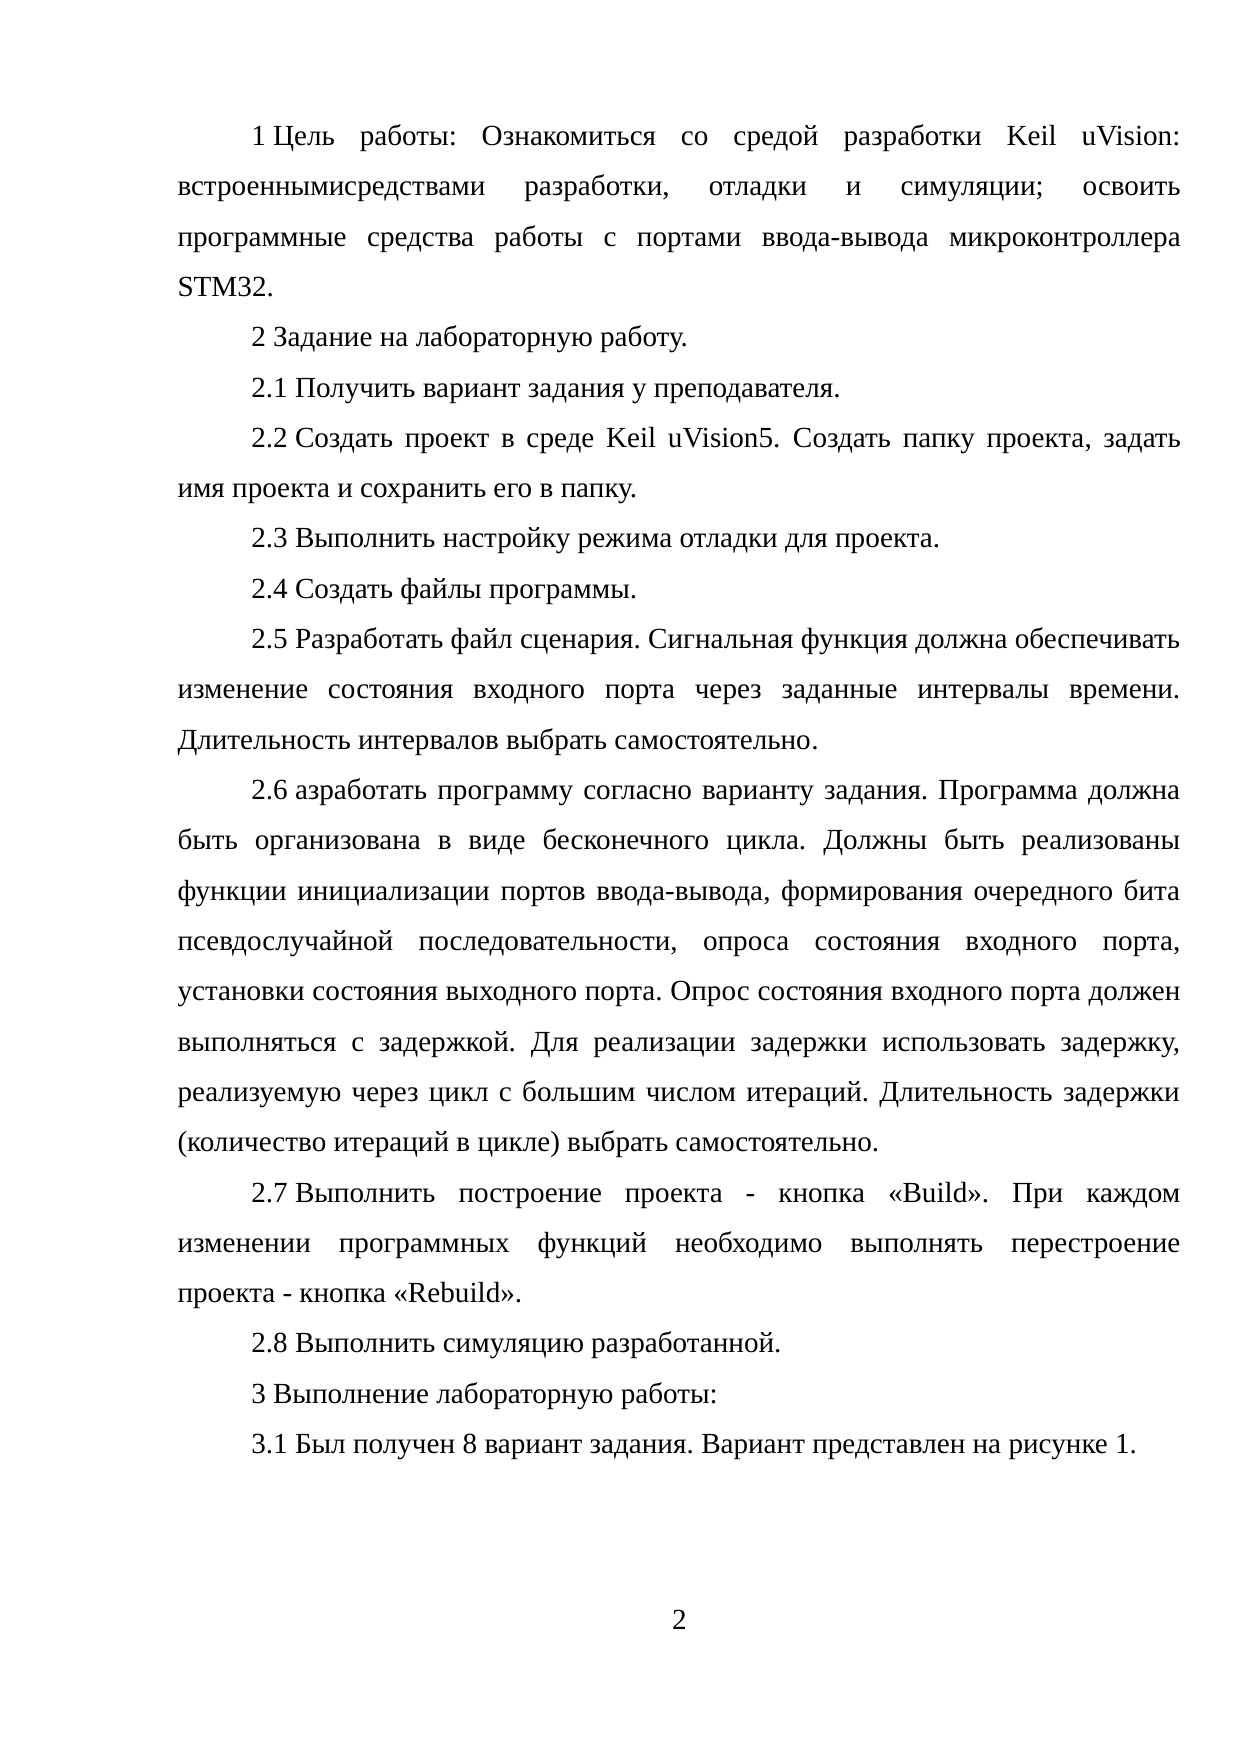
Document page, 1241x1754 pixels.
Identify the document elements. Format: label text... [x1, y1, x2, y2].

list Создать проект в среде Keil uVision5. Создать папку проекта, задать имя проекта и сохранить его в папку. [177, 420, 1181, 504]
list Выполнить настройку режима отладки для проекта. [177, 521, 1181, 554]
list Цель работы: Ознакомиться со средой разработки Keil uVision: встроеннымисредствами разработки, отладки и симуляции; освоить программные средства работы с портами ввода-вывода микроконтроллера STM32. [177, 118, 1181, 303]
list Выполнение лабораторную работы: [177, 1376, 1181, 1409]
list Был получен 8 вариант задания. Вариант представлен на рисунке 1. [177, 1426, 1181, 1460]
list Задание на лабораторную работу. [177, 319, 1181, 353]
list Разработать файл сценария. Сигнальная функция должна обеспечивать изменение состояния входного порта через заданные интервалы времени. Длительность интервалов выбрать самостоятельно. [177, 621, 1181, 755]
list Выполнить построение проекта - кнопка «Build». При каждом изменении программных функций необходимо выполнять перестроение проекта - кнопка «Rebuild». [177, 1175, 1181, 1309]
list Выполнить симуляцию разработанной. [177, 1326, 1181, 1359]
list азработать программу согласно варианту задания. Программа должна быть организована в виде бесконечного цикла. Должны быть реализованы функции инициализации портов ввода-вывода, формирования очередного бита псевдослучайной последовательности, опроса состояния входного порта, установки состояния выходного порта. Опрос состояния входного порта должен выполняться с задержкой. Для реализации задержки использовать задержку, реализуемую через цикл с большим числом итераций. Длительность задержки (количество итераций в цикле) выбрать самостоятельно. [177, 772, 1181, 1158]
list Получить вариант задания у преподавателя. [177, 370, 1181, 403]
list Создать файлы программы. [177, 571, 1181, 604]
